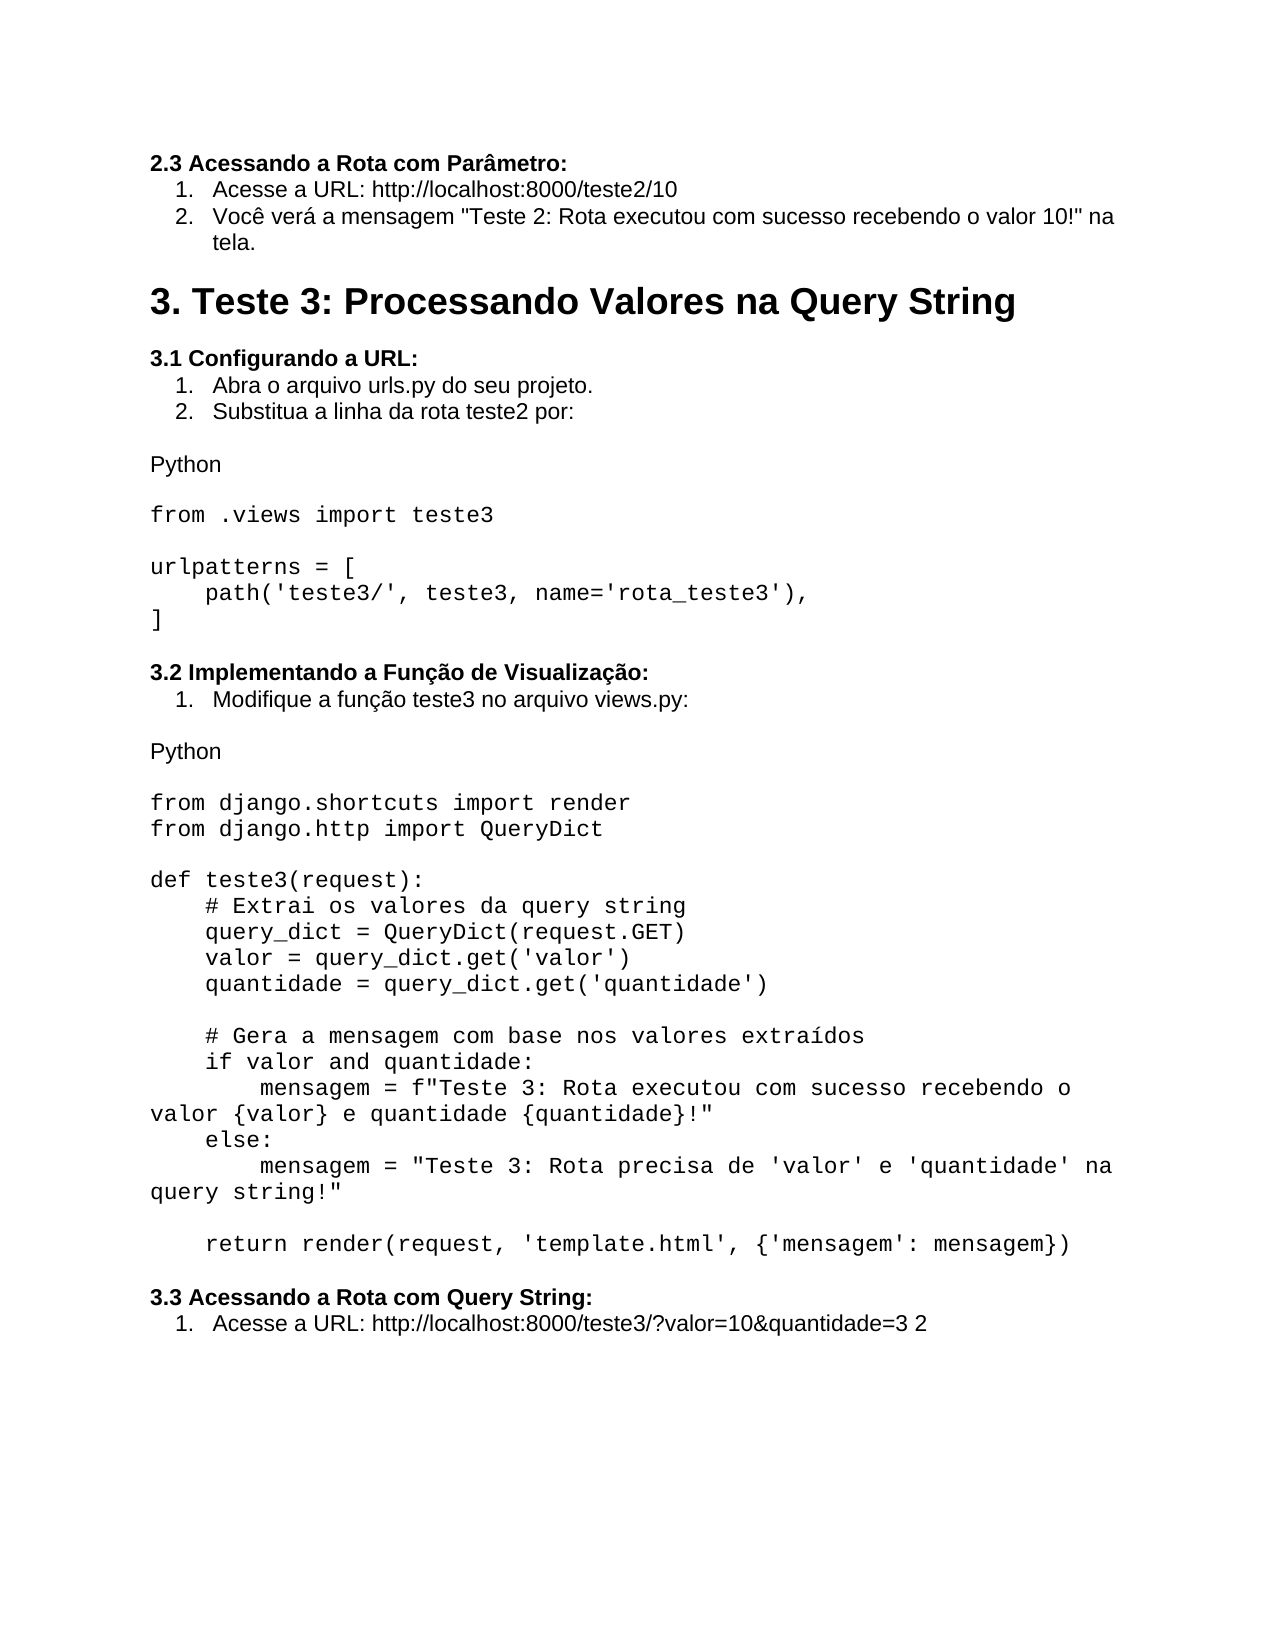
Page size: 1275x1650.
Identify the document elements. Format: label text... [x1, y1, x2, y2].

text Python [150, 738, 1125, 764]
text Python [150, 451, 1125, 477]
list Acesse a URL: http://localhost:8000/teste3/?valor=10&quantidade=3 2 [175, 1310, 1125, 1336]
text 3.2 Implementando a Função de Visualização: [150, 659, 1125, 686]
list Substitua a linha da rota teste2 por: [175, 398, 1125, 424]
text 2.3 Acessando a Rota com Parâmetro: [150, 150, 1125, 176]
text 3.1 Configurando a URL: [150, 345, 1125, 372]
list Você verá a mensagem "Teste 2: Rota executou com sucesso recebendo o valor 10!" na tela. [175, 203, 1125, 255]
list Abra o arquivo urls.py do seu projeto. [175, 372, 1125, 398]
list Acesse a URL: http://localhost:8000/teste2/10 [175, 176, 1125, 203]
text from django.shortcuts import render from django.http import QueryDict def teste3(request): # Extrai os valores da query string query_dict = QueryDict(request.GET) valor = query_dict.get('valor') quantidade = query_dict.get('quantidade') # Gera a mensagem com base nos valores extraídos if valor and quantidade: mensagem = f"Teste 3: Rota executou com sucesso recebendo o valor {valor} e quantidade {quantidade}!" else: mensagem = "Teste 3: Rota precisa de 'valor' e 'quantidade' na query string!" return render(request, 'template.html', {'mensagem': mensagem}) [150, 791, 1125, 1284]
list Modifique a função teste3 no arquivo views.py: [175, 686, 1125, 712]
subtitle 3. Teste 3: Processando Valores na Query String [150, 279, 1125, 322]
text 3.3 Acessando a Rota com Query String: [150, 1284, 1125, 1310]
text from .views import teste3 urlpatterns = [ path('teste3/', teste3, name='rota_teste3'), ] [150, 503, 1125, 659]
